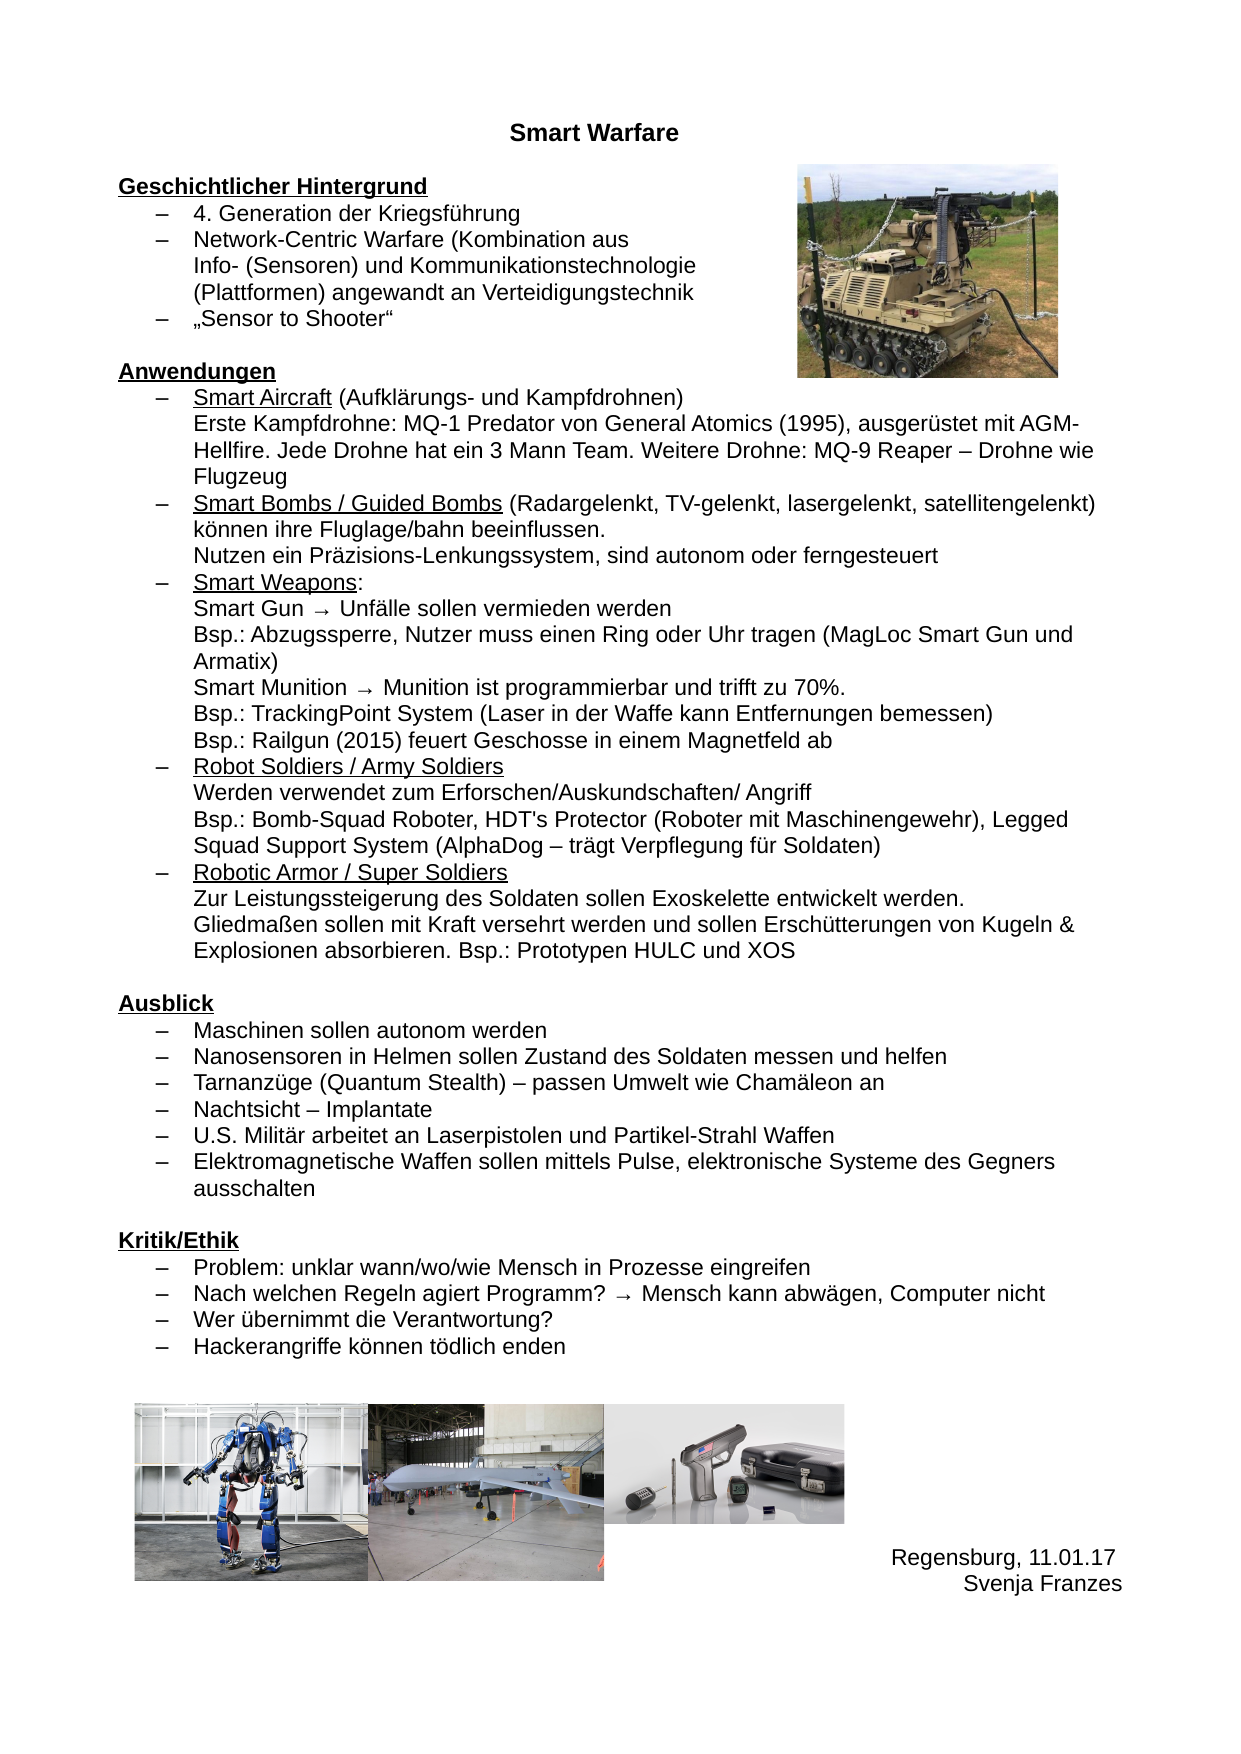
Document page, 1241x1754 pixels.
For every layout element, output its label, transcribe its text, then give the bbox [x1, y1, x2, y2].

text Regensburg, 11.01.17 [605, 1517, 1122, 1570]
list Bsp.: Bomb-Squad Roboter, HDT's Protector (Roboter mit Maschinengewehr), Legged Squad Support System (AlphaDog – trägt Verpflegung für Soldaten) [156, 806, 1122, 858]
list Network-Centric Warfare (Kombination aus [156, 226, 797, 252]
list Problem: unklar wann/wo/wie Mensch in Prozesse eingreifen [156, 1254, 1122, 1280]
picture [797, 164, 1059, 378]
list Info- (Sensoren) und Kommunikationstechnologie [156, 252, 797, 279]
list Gliedmaßen sollen mit Kraft versehrt werden und sollen Erschütterungen von Kugeln & Explosionen absorbieren. Bsp.: Prototypen HULC und XOS [156, 911, 1122, 964]
list Robot Soldiers / Army Soldiers [156, 753, 1122, 779]
list [1059, 252, 1122, 279]
list Smart Munition → Munition ist programmierbar und trifft zu 70%. [156, 674, 1122, 700]
list [1059, 279, 1122, 305]
text [1059, 173, 1122, 199]
list Nanosensoren in Helmen sollen Zustand des Soldaten messen und helfen [156, 1043, 1122, 1069]
list Bsp.: Railgun (2015) feuert Geschosse in einem Magnetfeld ab [156, 727, 1122, 753]
list Zur Leistungssteigerung des Soldaten sollen Exoskelette entwickelt werden. [156, 885, 1122, 911]
list Nach welchen Regeln agiert Programm? → Mensch kann abwägen, Computer nicht [156, 1280, 1122, 1306]
text Svenja Franzes [118, 1570, 1122, 1596]
list Werden verwendet zum Erforschen/Auskundschaften/ Angriff [156, 779, 1122, 806]
list Smart Weapons: [156, 568, 1122, 595]
list Bsp.: Abzugssperre, Nutzer muss einen Ring oder Uhr tragen (MagLoc Smart Gun und Armatix) [156, 621, 1122, 674]
list Nutzen ein Präzisions-Lenkungssystem, sind autonom oder ferngesteuert [156, 542, 1122, 568]
list Tarnanzüge (Quantum Stealth) – passen Umwelt wie Chamäleon an [156, 1069, 1122, 1096]
list [1059, 199, 1122, 226]
list Smart Bombs / Guided Bombs (Radargelenkt, TV-gelenkt, lasergelenkt, satellitengelenkt) können ihre Fluglage/bahn beeinflussen. [156, 489, 1122, 542]
text Anwendungen [118, 358, 1122, 384]
picture [134, 1403, 845, 1581]
text Kritik/Ethik [118, 1227, 1122, 1254]
list Smart Aircraft (Aufklärungs- und Kampfdrohnen) [156, 384, 1122, 410]
text Ausblick [118, 990, 1122, 1017]
list Wer übernimmt die Verantwortung? [156, 1306, 1122, 1333]
list [1059, 226, 1122, 252]
list Robotic Armor / Super Soldiers [156, 858, 1122, 885]
list Maschinen sollen autonom werden [156, 1017, 1122, 1043]
list U.S. Militär arbeitet an Laserpistolen und Partikel-Strahl Waffen [156, 1122, 1122, 1148]
list Nachtsicht – Implantate [156, 1096, 1122, 1122]
list „Sensor to Shooter“ [156, 305, 797, 331]
list Smart Gun → Unfälle sollen vermieden werden [156, 595, 1122, 621]
text Smart Warfare [118, 118, 1122, 147]
list Hackerangriffe können tödlich enden [156, 1333, 1122, 1359]
list 4. Generation der Kriegsführung [156, 199, 797, 226]
list Bsp.: TrackingPoint System (Laser in der Waffe kann Entfernungen bemessen) [156, 700, 1122, 727]
list (Plattformen) angewandt an Verteidigungstechnik [156, 279, 797, 305]
text [118, 1517, 134, 1570]
list Elektromagnetische Waffen sollen mittels Pulse, elektronische Systeme des Gegners ausschalten [156, 1148, 1122, 1201]
list [1059, 305, 1122, 331]
list Erste Kampfdrohne: MQ-1 Predator von General Atomics (1995), ausgerüstet mit AGM-Hellfire. Jede Drohne hat ein 3 Mann Team. Weitere Drohne: MQ-9 Reaper – Drohne wie Flugzeug [156, 410, 1122, 489]
text Geschichtlicher Hintergrund [118, 173, 797, 199]
